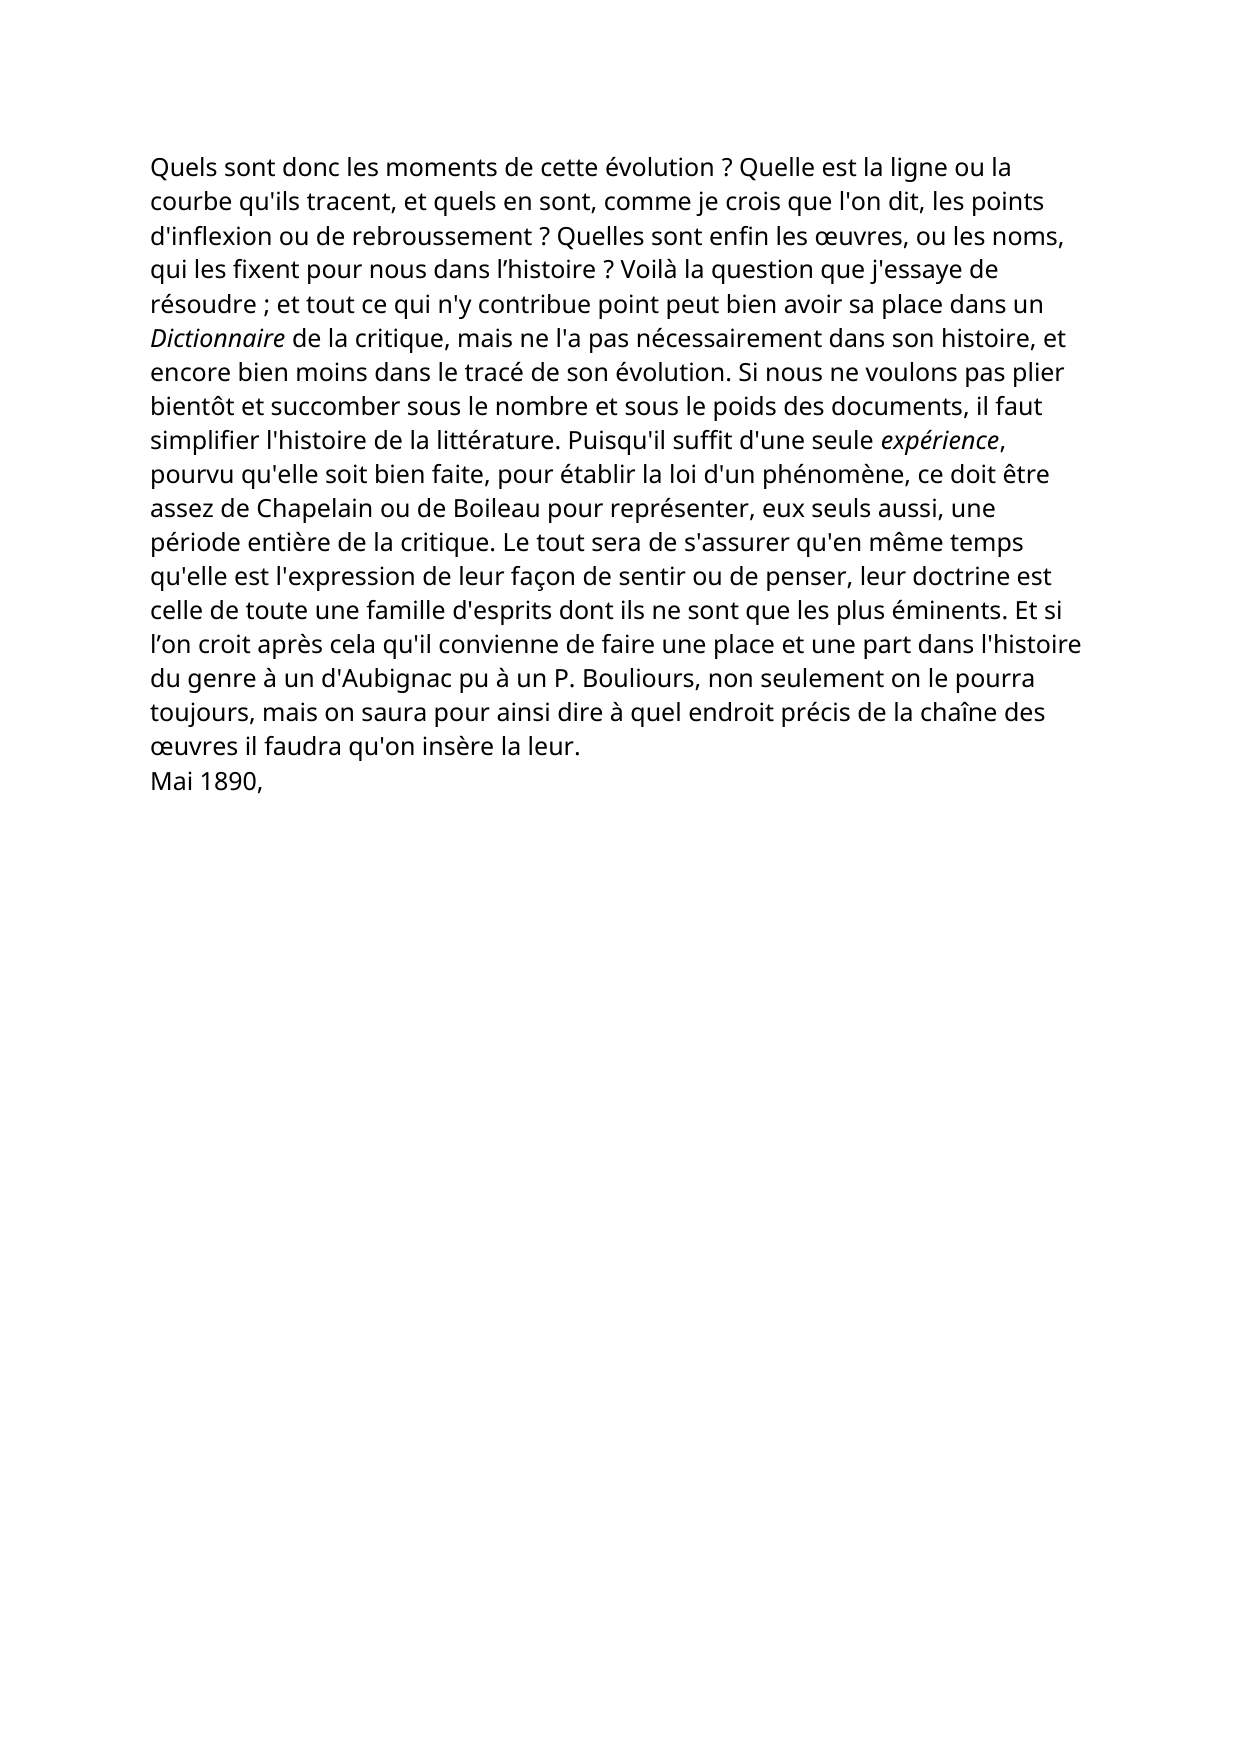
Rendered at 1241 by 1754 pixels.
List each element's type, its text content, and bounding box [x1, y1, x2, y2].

text Mai 1890, [150, 763, 1091, 797]
text Quels sont donc les moments de cette évolution ? Quelle est la ligne ou la courbe qu'ils tracent, et quels en sont, comme je crois que l'on dit, les points d'inflexion ou de rebroussement ? Quelles sont enfin les œuvres, ou les noms, qui les fixent pour nous dans l’histoire ? Voilà la question que j'essaye de résoudre ; et tout ce qui n'y contribue point peut bien avoir sa place dans un Dictionnaire de la critique, mais ne l'a pas nécessairement dans son histoire, et encore bien moins dans le tracé de son évolution. Si nous ne voulons pas plier bientôt et succomber sous le nombre et sous le poids des documents, il faut simplifier l'histoire de la littérature. Puisqu'il suffit d'une seule expérience, pourvu qu'elle soit bien faite, pour établir la loi d'un phénomène, ce doit être assez de Chapelain ou de Boileau pour représenter, eux seuls aussi, une période entière de la critique. Le tout sera de s'assurer qu'en même temps qu'elle est l'expression de leur façon de sentir ou de penser, leur doctrine est celle de toute une famille d'esprits dont ils ne sont que les plus éminents. Et si l’on croit après cela qu'il convienne de faire une place et une part dans l'histoire du genre à un d'Aubignac pu à un P. Bouliours, non seulement on le pourra toujours, mais on saura pour ainsi dire à quel endroit précis de la chaîne des œuvres il faudra qu'on insère la leur. [150, 150, 1091, 763]
